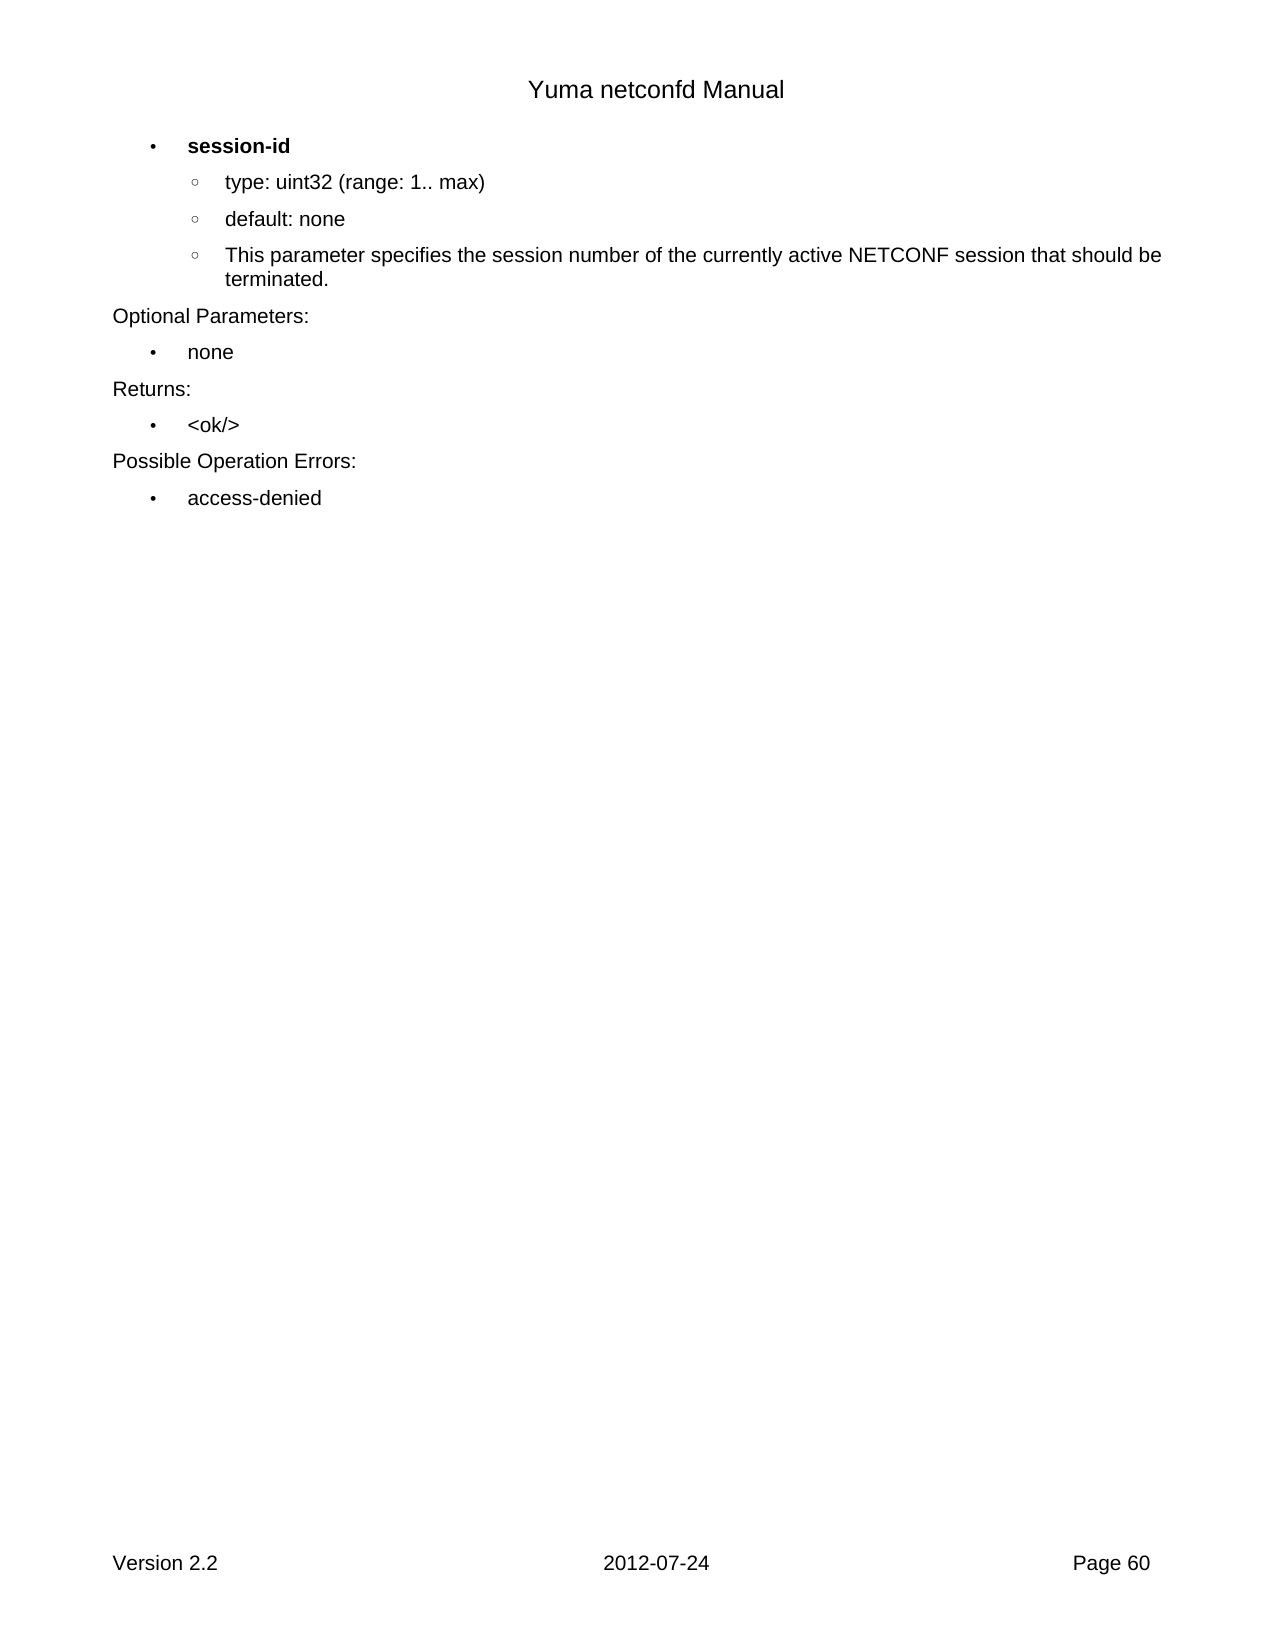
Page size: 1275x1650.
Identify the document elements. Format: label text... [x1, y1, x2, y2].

text Returns: [112, 376, 1200, 400]
text Optional Parameters: [112, 303, 1200, 327]
list session-id [150, 134, 1200, 158]
list default: none [187, 207, 1200, 231]
text Possible Operation Errors: [112, 449, 1200, 473]
list none [150, 340, 1200, 364]
list type: uint32 (range: 1.. max) [187, 170, 1200, 194]
list access-denied [150, 486, 1200, 510]
list This parameter specifies the session number of the currently active NETCONF session that should be terminated. [187, 243, 1200, 291]
list <ok/> [150, 413, 1200, 437]
